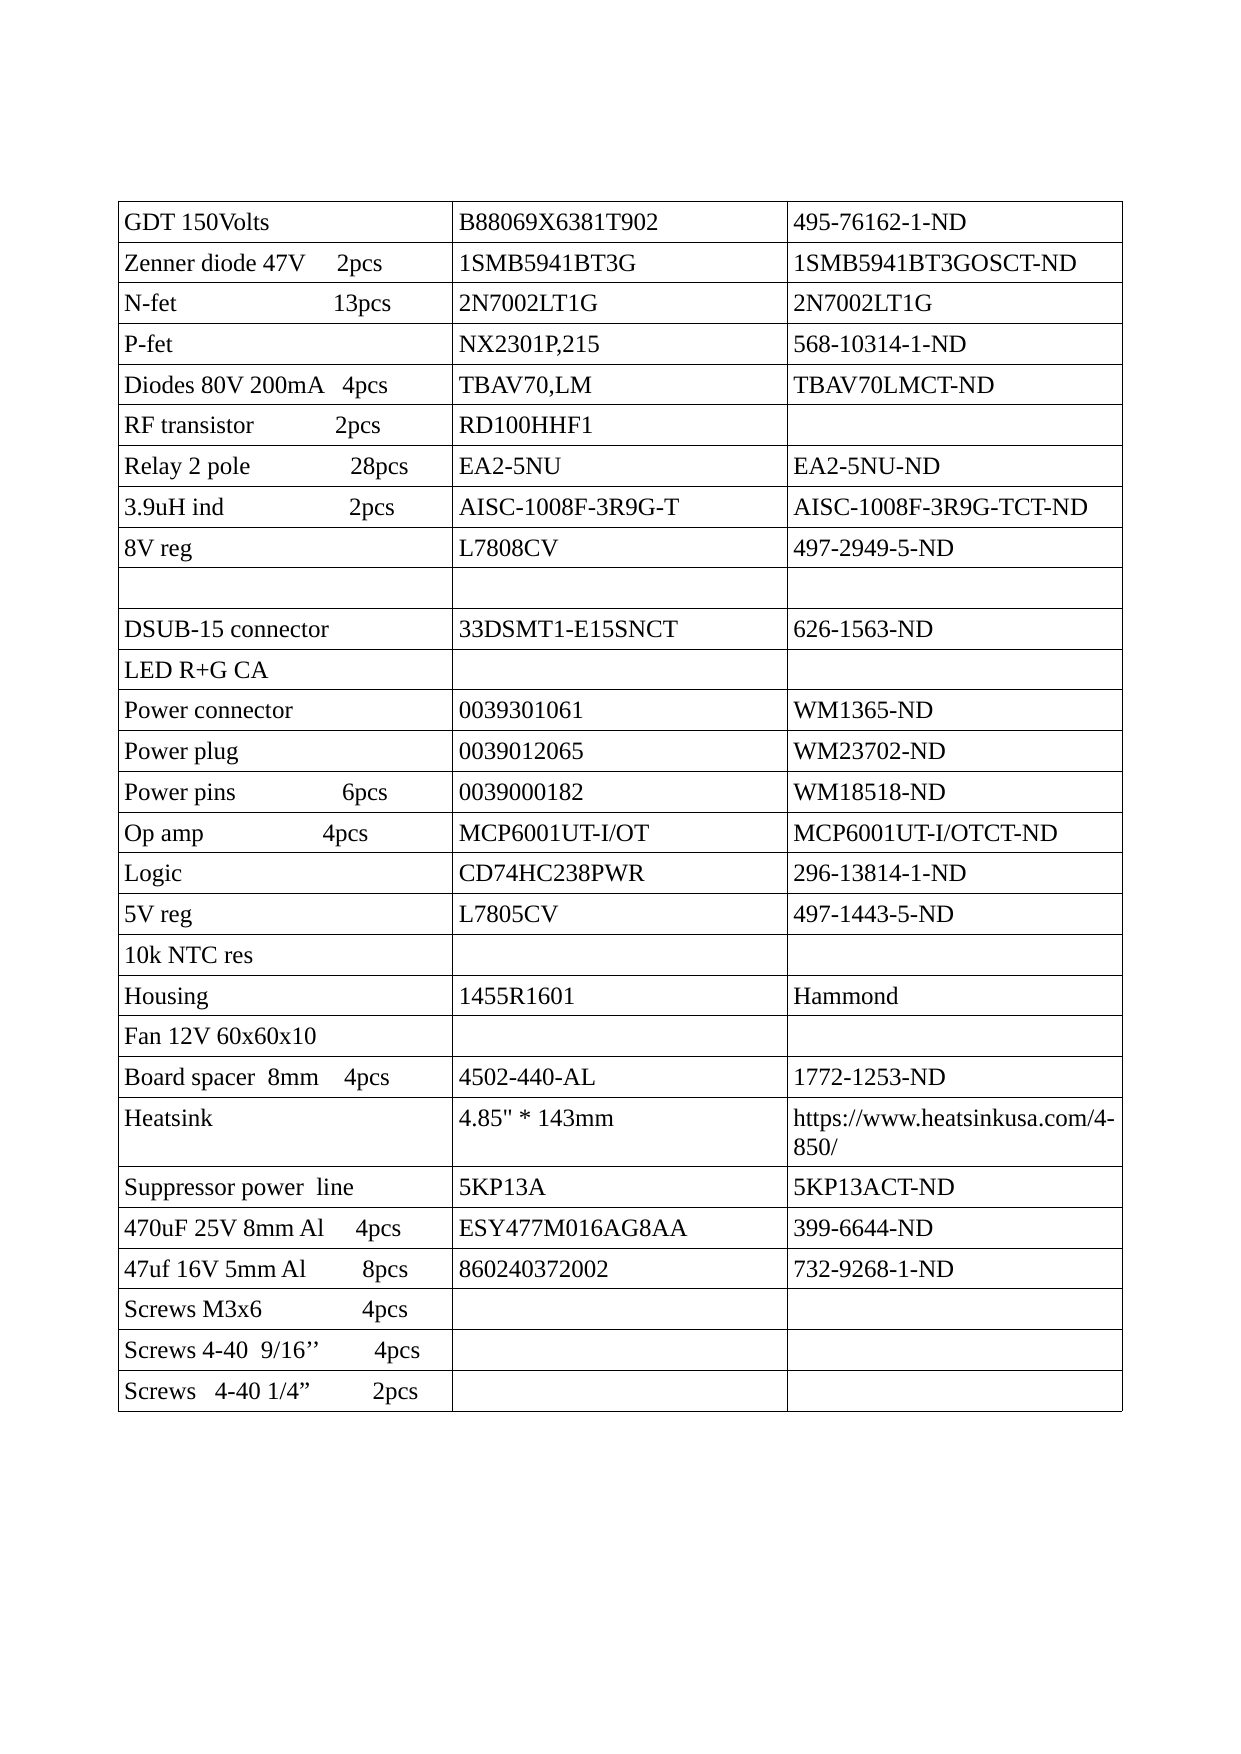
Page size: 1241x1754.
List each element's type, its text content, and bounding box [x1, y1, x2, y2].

table_cell Logic [119, 853, 452, 893]
table_cell 296-13814-1-ND [788, 853, 1122, 893]
table_cell 1455R1601 [453, 976, 787, 1015]
table_cell EA2-5NU-ND [788, 446, 1122, 486]
table_cell Power connector [119, 690, 452, 730]
table_cell https://www.heatsinkusa.com/4-850/ [788, 1098, 1122, 1166]
table_cell MCP6001UT-I/OT [453, 813, 787, 852]
table_cell TBAV70LMCT-ND [788, 365, 1122, 404]
table_cell Heatsink [119, 1098, 452, 1166]
table_cell 0039000182 [453, 772, 787, 812]
table_cell Housing [119, 976, 452, 1015]
table_cell 4.85" * 143mm [453, 1098, 787, 1166]
table_cell L7808CV [453, 528, 787, 567]
table_cell P-fet [119, 324, 452, 363]
table_cell 5V reg [119, 894, 452, 934]
table_cell MCP6001UT-I/OTCT-ND [788, 813, 1122, 852]
table_cell 1SMB5941BT3G [453, 243, 787, 282]
table_cell 8V reg [119, 528, 452, 567]
table_cell 0039012065 [453, 731, 787, 771]
table_cell [453, 1289, 787, 1329]
table_cell Fan 12V 60x60x10 [119, 1016, 452, 1056]
table_header B88069X6381T902 [453, 202, 787, 241]
table_cell Power plug [119, 731, 452, 771]
table_cell 497-1443-5-ND [788, 894, 1122, 934]
table_cell Screws 4-40 9/16’’ 4pcs [119, 1330, 452, 1370]
table_cell AISC-1008F-3R9G-TCT-ND [788, 487, 1122, 526]
table_cell [788, 1016, 1122, 1056]
table_cell EA2-5NU [453, 446, 787, 486]
table_cell TBAV70,LM [453, 365, 787, 404]
table_cell 1772-1253-ND [788, 1057, 1122, 1097]
table_header 495-76162-1-ND [788, 202, 1122, 241]
table_cell Relay 2 pole 28pcs [119, 446, 452, 486]
table_cell [453, 1016, 787, 1056]
table_cell [788, 568, 1122, 608]
table_cell CD74HC238PWR [453, 853, 787, 893]
table_cell [788, 1371, 1122, 1411]
table_cell WM23702-ND [788, 731, 1122, 771]
table_cell 4502-440-AL [453, 1057, 787, 1097]
table_cell [788, 935, 1122, 974]
table_cell Diodes 80V 200mA 4pcs [119, 365, 452, 404]
table_cell [453, 1371, 787, 1411]
table_cell 47uf 16V 5mm Al 8pcs [119, 1249, 452, 1288]
table_cell LED R+G CA [119, 650, 452, 689]
table_cell Board spacer 8mm 4pcs [119, 1057, 452, 1097]
table_cell [788, 650, 1122, 689]
table_cell Screws 4-40 1/4” 2pcs [119, 1371, 452, 1411]
table_cell RD100HHF1 [453, 405, 787, 445]
table_cell Power pins 6pcs [119, 772, 452, 812]
table_cell [788, 1289, 1122, 1329]
table_cell Screws M3x6 4pcs [119, 1289, 452, 1329]
table_cell 399-6644-ND [788, 1208, 1122, 1248]
table_cell NX2301P,215 [453, 324, 787, 363]
table_cell Zenner diode 47V 2pcs [119, 243, 452, 282]
table_cell 33DSMT1-E15SNCT [453, 609, 787, 649]
table_cell N-fet 13pcs [119, 283, 452, 323]
table_cell [788, 405, 1122, 445]
table_cell 626-1563-ND [788, 609, 1122, 649]
table_cell Suppressor power line [119, 1167, 452, 1207]
table_cell Hammond [788, 976, 1122, 1015]
table_cell 568-10314-1-ND [788, 324, 1122, 363]
table_header GDT 150Volts [119, 202, 452, 241]
table_cell 2N7002LT1G [788, 283, 1122, 323]
table_cell 0039301061 [453, 690, 787, 730]
table_cell [453, 1330, 787, 1370]
table_cell 470uF 25V 8mm Al 4pcs [119, 1208, 452, 1248]
table_cell 860240372002 [453, 1249, 787, 1288]
table_cell WM18518-ND [788, 772, 1122, 812]
table_cell [119, 568, 452, 608]
table_cell 497-2949-5-ND [788, 528, 1122, 567]
table_cell WM1365-ND [788, 690, 1122, 730]
table_cell 2N7002LT1G [453, 283, 787, 323]
table_cell RF transistor 2pcs [119, 405, 452, 445]
table_cell 5KP13ACT-ND [788, 1167, 1122, 1207]
table_cell [453, 650, 787, 689]
table_cell [788, 1330, 1122, 1370]
table_cell [453, 935, 787, 974]
table_cell AISC-1008F-3R9G-T [453, 487, 787, 526]
table_cell 5KP13A [453, 1167, 787, 1207]
table_cell 10k NTC res [119, 935, 452, 974]
table_cell 3.9uH ind 2pcs [119, 487, 452, 526]
table_cell 1SMB5941BT3GOSCT-ND [788, 243, 1122, 282]
table_cell DSUB-15 connector [119, 609, 452, 649]
table_cell [453, 568, 787, 608]
table_cell 732-9268-1-ND [788, 1249, 1122, 1288]
table_cell ESY477M016AG8AA [453, 1208, 787, 1248]
table_cell Op amp 4pcs [119, 813, 452, 852]
table_cell L7805CV [453, 894, 787, 934]
